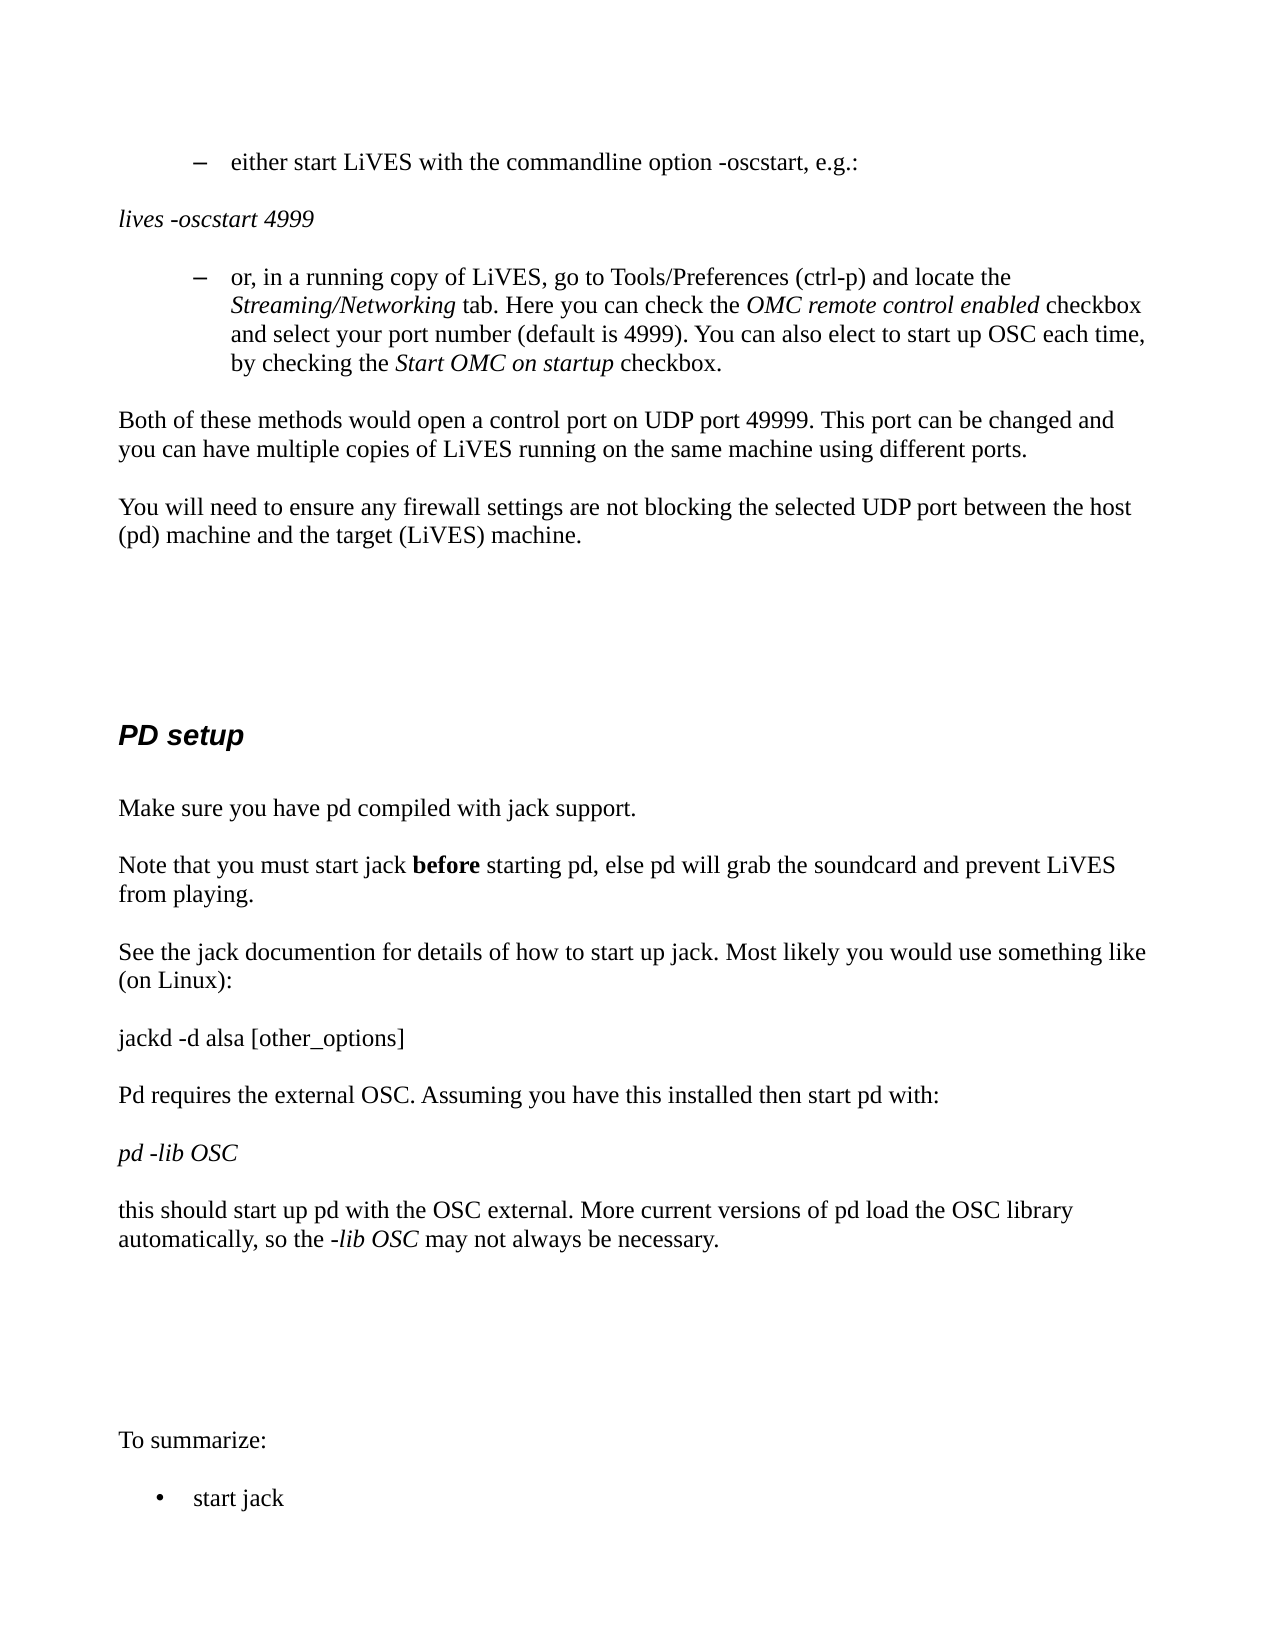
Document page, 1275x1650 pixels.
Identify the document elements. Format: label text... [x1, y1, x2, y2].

subtitle PD setup [118, 718, 1157, 752]
text See the jack documention for details of how to start up jack. Most likely you would use something like (on Linux): [118, 937, 1157, 994]
list either start LiVES with the commandline option -oscstart, e.g.: [193, 147, 1157, 176]
text Note that you must start jack before starting pd, else pd will grab the soundcard and prevent LiVES from playing. [118, 850, 1157, 908]
text jackd -d alsa [other_options] [118, 1023, 1157, 1052]
text this should start up pd with the OSC external. More current versions of pd load the OSC library automatically, so the -lib OSC may not always be necessary. [118, 1195, 1157, 1253]
text Pd requires the external OSC. Assuming you have this installed then start pd with: [118, 1080, 1157, 1109]
text Make sure you have pd compiled with jack support. [118, 793, 1157, 822]
text You will need to ensure any firewall settings are not blocking the selected UDP port between the host (pd) machine and the target (LiVES) machine. [118, 492, 1157, 549]
list or, in a running copy of LiVES, go to Tools/Preferences (ctrl-p) and locate the Streaming/Networking tab. Here you can check the OMC remote control enabled checkbox and select your port number (default is 4999). You can also elect to start up OSC each time, by checking the Start OMC on startup checkbox. [193, 262, 1157, 377]
text lives -oscstart 4999 [118, 204, 1157, 233]
text To summarize: [118, 1425, 1157, 1454]
text Both of these methods would open a control port on UDP port 49999. This port can be changed and you can have multiple copies of LiVES running on the same machine using different ports. [118, 406, 1157, 463]
text pd -lib OSC [118, 1138, 1157, 1167]
list start jack [156, 1483, 1157, 1512]
